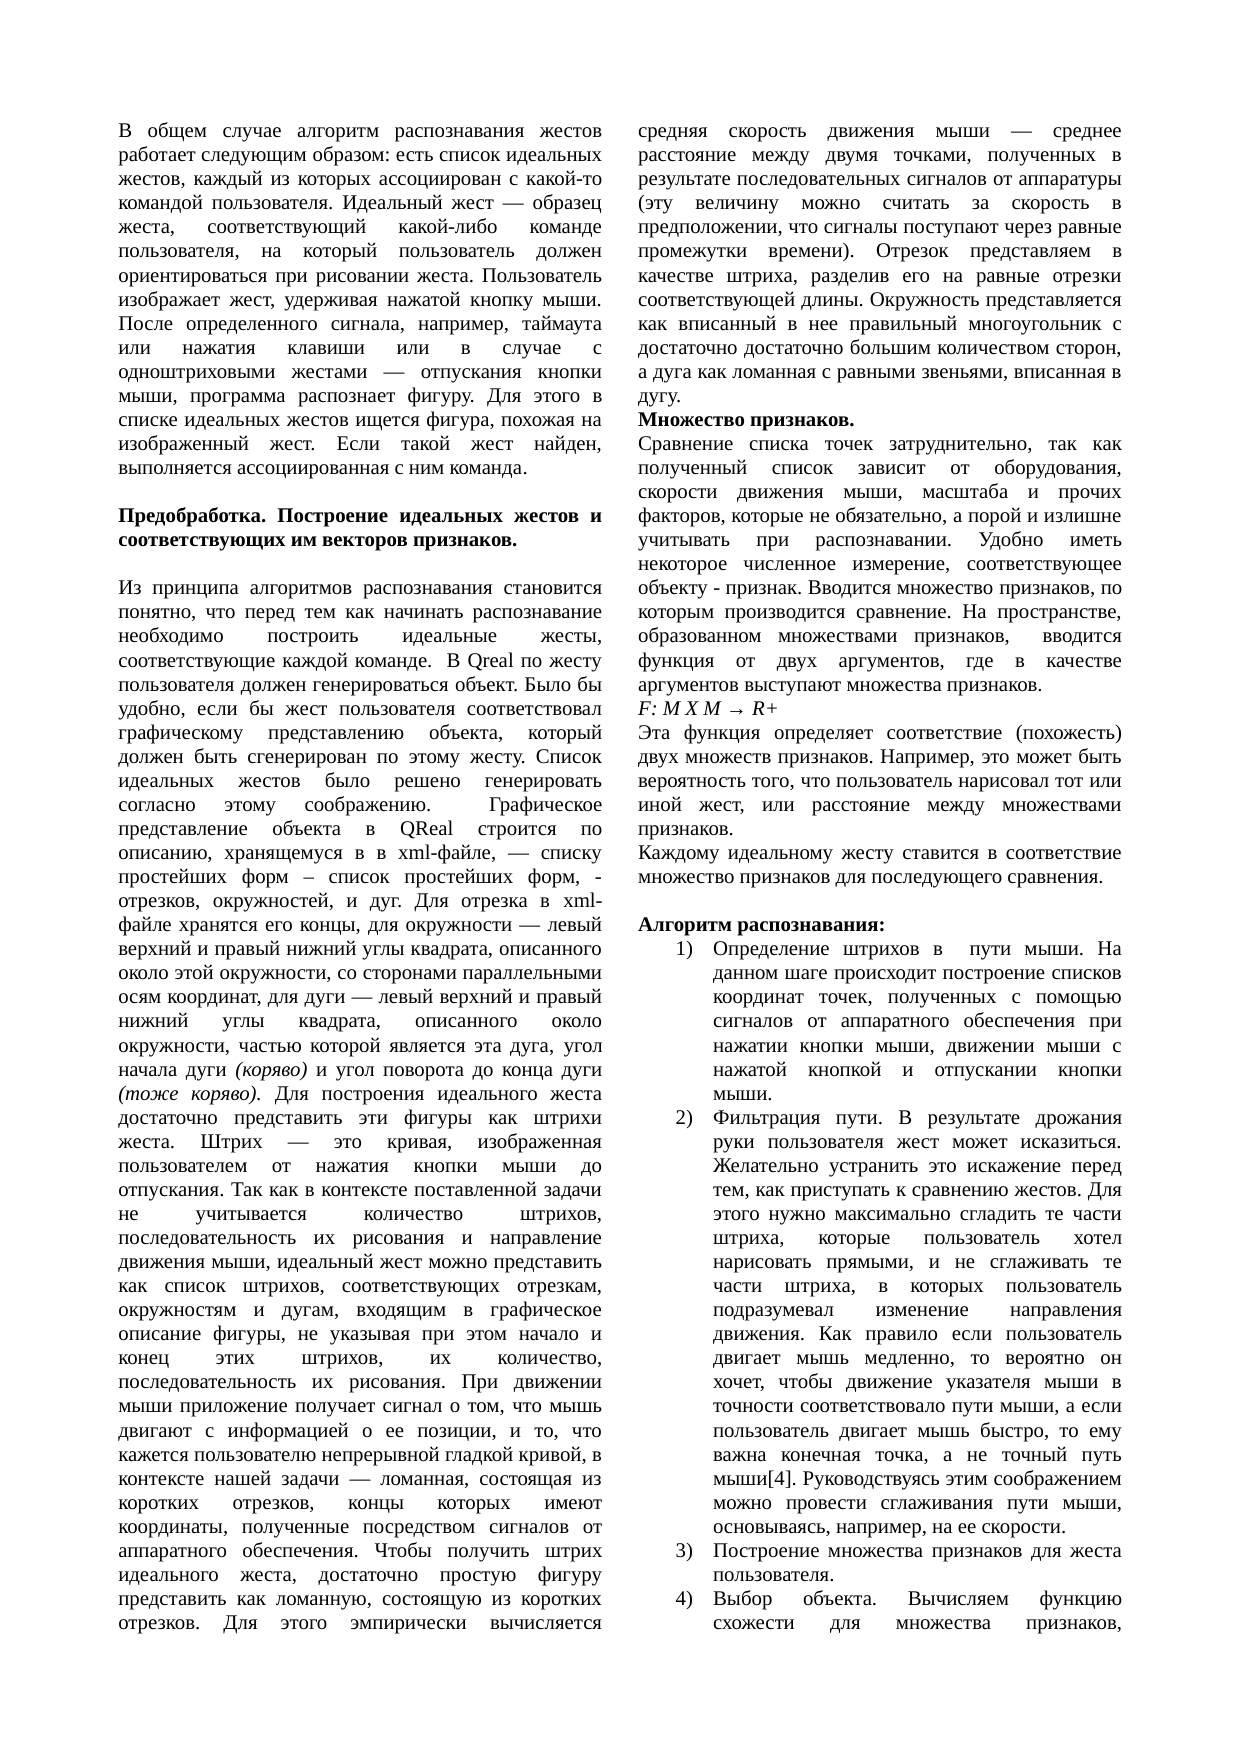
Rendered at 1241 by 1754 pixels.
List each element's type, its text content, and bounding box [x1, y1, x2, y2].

text F: M X M → R+ [638, 696, 1122, 720]
text Из принципа алгоритмов распознавания становится понятно, что перед тем как начинать распознавание необходимо построить идеальные жесты, соответствующие каждой команде. В Qreal по жесту пользователя должен генерироваться объект. Было бы удобно, если бы жест пользователя соответствовал графическому представлению объекта, который должен быть сгенерирован по этому жесту. Список идеальных жестов было решено генерировать согласно этому соображению. Графическое представление объекта в QReal строится по описанию, хранящемуся в в xml-файле, — списку простейших форм – список простейших форм, - отрезков, окружностей, и дуг. Для отрезка в xml-файле хранятся его концы, для окружности — левый верхний и правый нижний углы квадрата, описанного около этой окружности, со сторонами параллельными осям координат, для дуги — левый верхний и правый нижний углы квадрата, описанного около окружности, частью которой является эта дуга, угол начала дуги (коряво) и угол поворота до конца дуги (тоже коряво). Для построения идеального жеста достаточно представить эти фигуры как штрихи жеста. Штрих — это кривая, изображенная пользователем от нажатия кнопки мыши до отпускания. Так как в контексте поставленной задачи не учитывается количество штрихов, последовательность их рисования и направление движения мыши, идеальный жест можно представить как список штрихов, соответствующих отрезкам, окружностям и дугам, входящим в графическое описание фигуры, не указывая при этом начало и конец этих штрихов, их количество, последовательность их рисования. При движении мыши приложение получает сигнал о том, что мышь двигают с информацией о ее позиции, и то, что кажется пользователю непрерывной гладкой кривой, в контексте нашей задачи — ломанная, состоящая из коротких отрезков, концы которых имеют координаты, полученные посредством сигналов от аппаратного обеспечения. Чтобы получить штрих идеального жеста, достаточно простую фигуру представить как ломанную, состоящую из коротких отрезков. Для этого эмпирически вычисляется [118, 575, 602, 1634]
text Эта функция определяет соответствие (похожесть) двух множеств признаков. Например, это может быть вероятность того, что пользователь нарисовал тот или иной жест, или расстояние между множествами признаков. [638, 720, 1122, 840]
text Сравнение списка точек затруднительно, так как полученный список зависит от оборудования, скорости движения мыши, масштаба и прочих факторов, которые не обязательно, а порой и излишне учитывать при распознавании. Удобно иметь некоторое численное измерение, соответствующее объекту - признак. Вводится множество признаков, по которым производится сравнение. На пространстве, образованном множествами признаков, вводится функция от двух аргументов, где в качестве аргументов выступают множества признаков. [638, 431, 1122, 696]
text Предобработка. Построение идеальных жестов и соответствующих им векторов признаков. [118, 503, 602, 551]
list Построение множества признаков для жеста пользователя. [675, 1538, 1122, 1586]
list Выбор объекта. Вычисляем функцию схожести для множества признаков, [675, 1586, 1122, 1634]
list Определение штрихов в пути мыши. На данном шаге происходит построение списков координат точек, полученных с помощью сигналов от аппаратного обеспечения при нажатии кнопки мыши, движении мыши с нажатой кнопкой и отпускании кнопки мыши. [675, 936, 1122, 1105]
text В общем случае алгоритм распознавания жестов работает следующим образом: есть список идеальных жестов, каждый из которых ассоциирован с какой-то командой пользователя. Идеальный жест — образец жеста, соответствующий какой-либо команде пользователя, на который пользователь должен ориентироваться при рисовании жеста. Пользователь изображает жест, удерживая нажатой кнопку мыши. После определенного сигнала, например, таймаута или нажатия клавиши или в случае с одноштриховыми жестами — отпускания кнопки мыши, программа распознает фигуру. Для этого в списке идеальных жестов ищется фигура, похожая на изображенный жест. Если такой жест найден, выполняется ассоциированная с ним команда. [118, 118, 602, 479]
text Каждому идеальному жесту ставится в соответствие множество признаков для последующего сравнения. [638, 840, 1122, 888]
text средняя скорость движения мыши — среднее расстояние между двумя точками, полученных в результате последовательных сигналов от аппаратуры (эту величину можно считать за скорость в предположении, что сигналы поступают через равные промежутки времени). Отрезок представляем в качестве штриха, разделив его на равные отрезки соответствующей длины. Окружность представляется как вписанный в нее правильный многоугольник с достаточно достаточно большим количеством сторон, а дуга как ломанная с равными звеньями, вписанная в дугу. [638, 118, 1122, 407]
text Множество признаков. [638, 407, 1122, 431]
text Алгоритм распознавания: [638, 912, 1122, 936]
list Фильтрация пути. В результате дрожания руки пользователя жест может исказиться. Желательно устранить это искажение перед тем, как приступать к сравнению жестов. Для этого нужно максимально сгладить те части штриха, которые пользователь хотел нарисовать прямыми, и не сглаживать те части штриха, в которых пользователь подразумевал изменение направления движения. Как правило если пользователь двигает мышь медленно, то вероятно он хочет, чтобы движение указателя мыши в точности соответствовало пути мыши, а если пользователь двигает мышь быстро, то ему важна конечная точка, а не точный путь мыши[4]. Руководствуясь этим соображением можно провести сглаживания пути мыши, основываясь, например, на ее скорости. [675, 1105, 1122, 1538]
